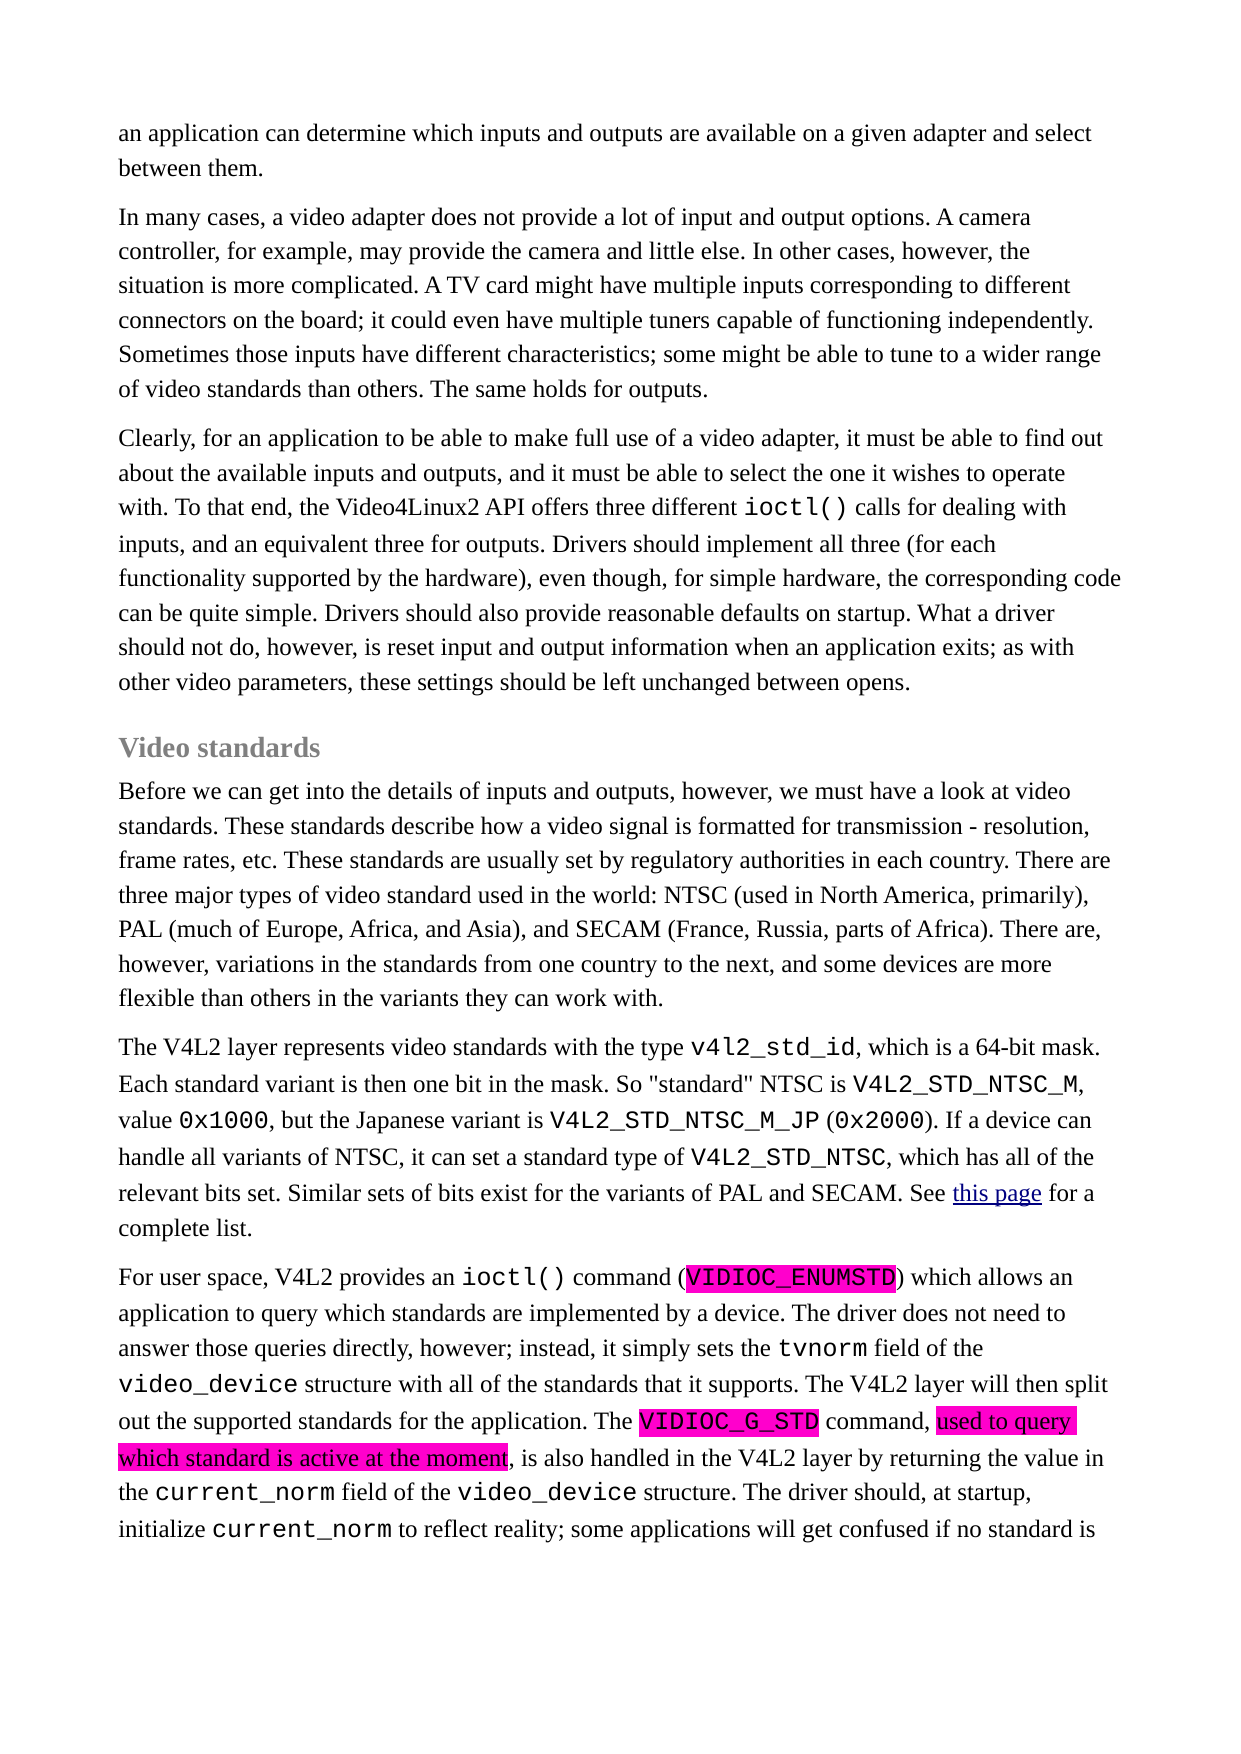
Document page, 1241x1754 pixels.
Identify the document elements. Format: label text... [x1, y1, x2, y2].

text In many cases, a video adapter does not provide a lot of input and output options. A camera controller, for example, may provide the camera and little else. In other cases, however, the situation is more complicated. A TV card might have multiple inputs corresponding to different connectors on the board; it could even have multiple tuners capable of functioning independently. Sometimes those inputs have different characteristics; some might be able to tune to a wider range of video standards than others. The same holds for outputs. [118, 202, 1122, 403]
text For user space, V4L2 provides an ioctl() command (VIDIOC_ENUMSTD) which allows an application to query which standards are implemented by a device. The driver does not need to answer those queries directly, however; instead, it simply sets the tvnorm field of the video_device structure with all of the standards that it supports. The V4L2 layer will then split out the supported standards for the application. The VIDIOC_G_STD command, used to query which standard is active at the moment, is also handled in the V4L2 layer by returning the value in the current_norm field of the video_device structure. The driver should, at startup, initialize current_norm to reflect reality; some applications will get confused if no standard is [118, 1262, 1122, 1544]
text The V4L2 layer represents video standards with the type v4l2_std_id, which is a 64-bit mask. Each standard variant is then one bit in the mask. So "standard" NTSC is V4L2_STD_NTSC_M, value 0x1000, but the Japanese variant is V4L2_STD_NTSC_M_JP (0x2000). If a device can handle all variants of NTSC, it can set a standard type of V4L2_STD_NTSC, which has all of the relevant bits set. Similar sets of bits exist for the variants of PAL and SECAM. See this page for a complete list. [118, 1032, 1122, 1242]
text Clearly, for an application to be able to make full use of a video adapter, it must be able to find out about the available inputs and outputs, and it must be able to select the one it wishes to operate with. To that end, the Video4Linux2 API offers three different ioctl() calls for dealing with inputs, and an equivalent three for outputs. Drivers should implement all three (for each functionality supported by the hardware), even though, for simple hardware, the corresponding code can be quite simple. Drivers should also provide reasonable defaults on startup. What a driver should not do, however, is reset input and output information when an application exits; as with other video parameters, these settings should be left unchanged between opens. [118, 423, 1122, 695]
text Before we can get into the details of inputs and outputs, however, we must have a look at video standards. These standards describe how a video signal is formatted for transmission - resolution, frame rates, etc. These standards are usually set by regulatory authorities in each country. There are three major types of video standard used in the world: NTSC (used in North America, primarily), PAL (much of Europe, Africa, and Asia), and SECAM (France, Russia, parts of Africa). There are, however, variations in the standards from one country to the next, and some devices are more flexible than others in the variants they can work with. [118, 776, 1122, 1012]
text an application can determine which inputs and outputs are available on a given adapter and select between them. [118, 118, 1122, 181]
subtitle Video standards [118, 730, 1122, 764]
